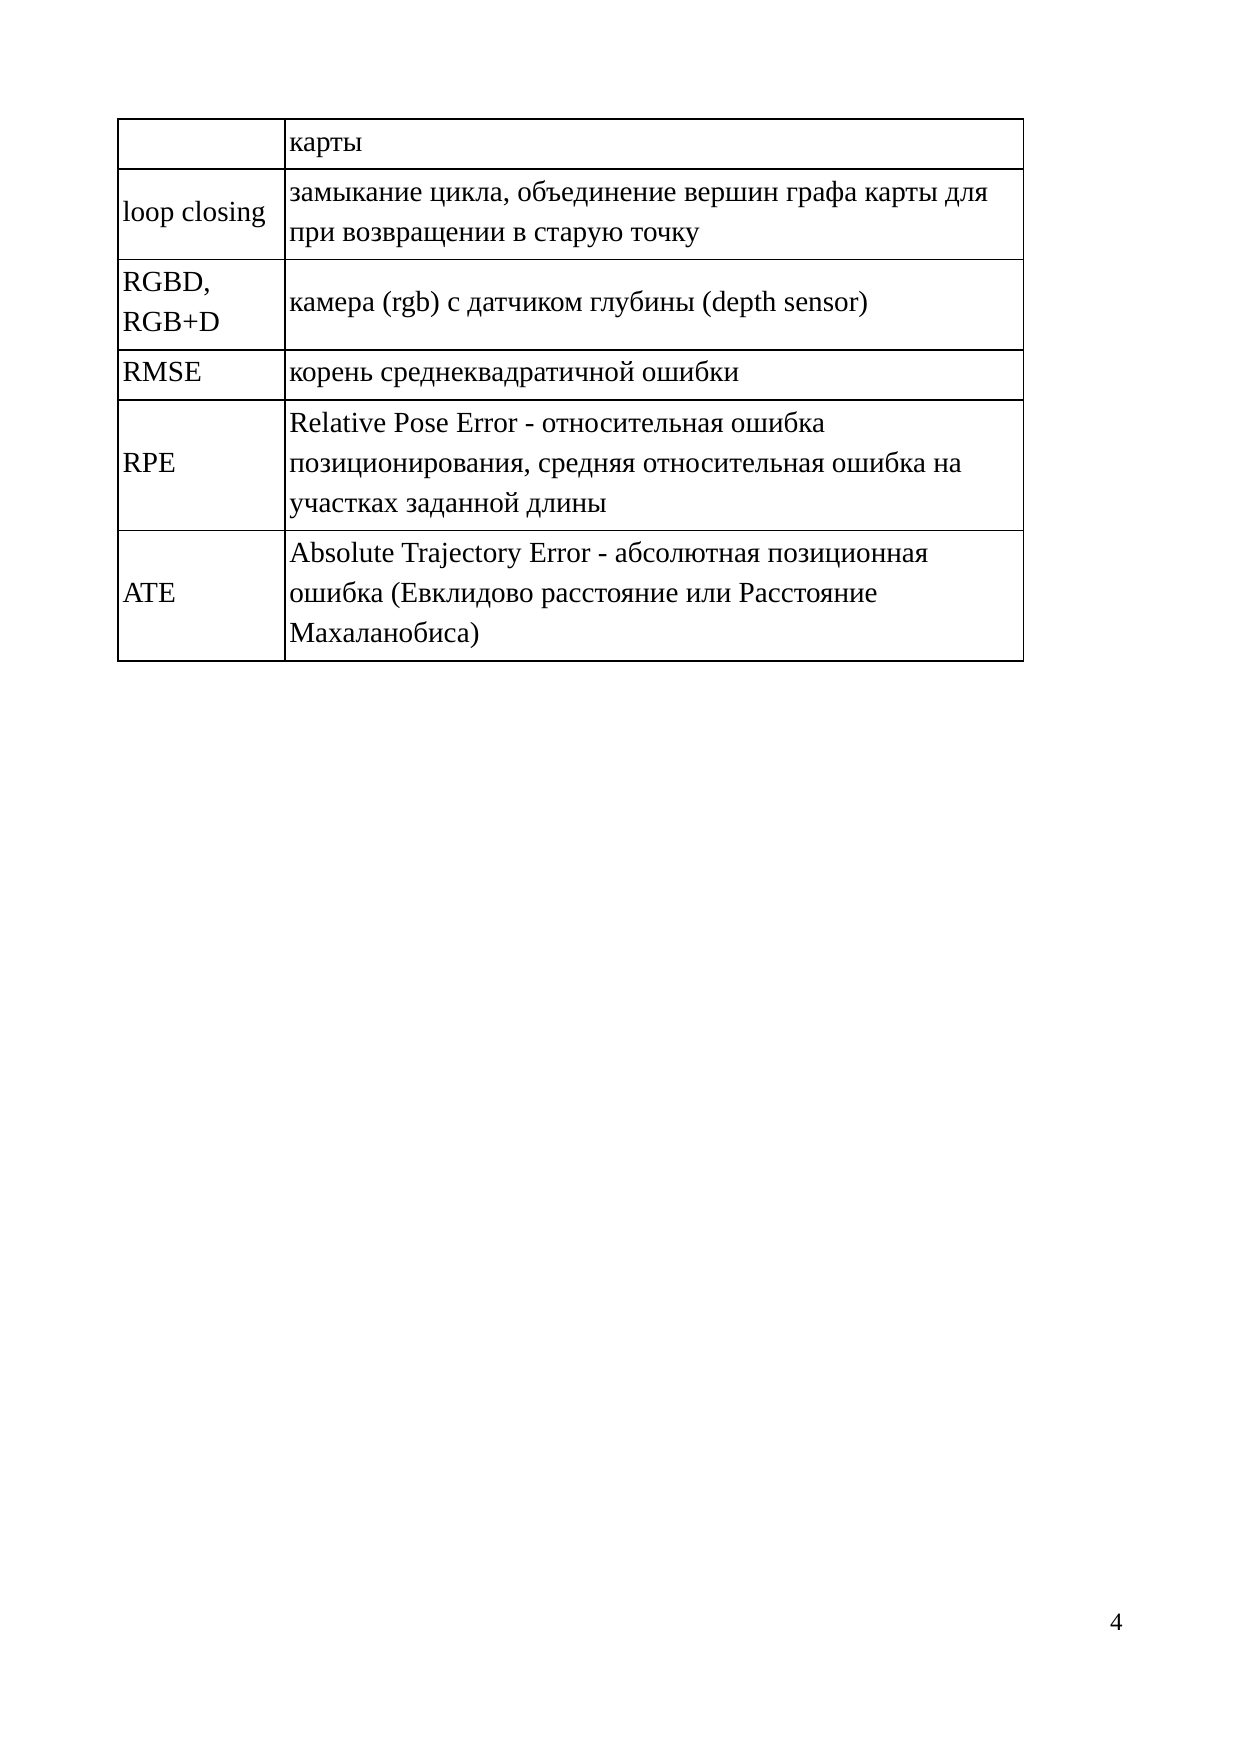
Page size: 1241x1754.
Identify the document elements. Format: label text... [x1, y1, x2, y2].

table_cell камера (rgb) с датчиком глубины (depth sensor) [286, 260, 1023, 349]
table_cell карты [286, 120, 1023, 168]
table_cell ATE [119, 531, 284, 660]
table_cell loop closing [119, 170, 284, 258]
table_cell замыкание цикла, объединение вершин графа карты для при возвращении в старую точку [286, 170, 1023, 258]
table_cell Absolute Trajectory Error - абсолютная позиционная ошибка (Евклидово расстояние или Расстояние Махаланобиса) [286, 531, 1023, 660]
table_cell корень среднеквадратичной ошибки [286, 351, 1023, 399]
table_cell Relative Pose Error - относительная ошибка позиционирования, средняя относительная ошибка на участках заданной длины [286, 401, 1023, 529]
table_cell RMSE [119, 351, 284, 399]
table_cell RGBD, RGB+D [119, 260, 284, 349]
table_cell [119, 120, 284, 168]
table_cell RPE [119, 401, 284, 529]
